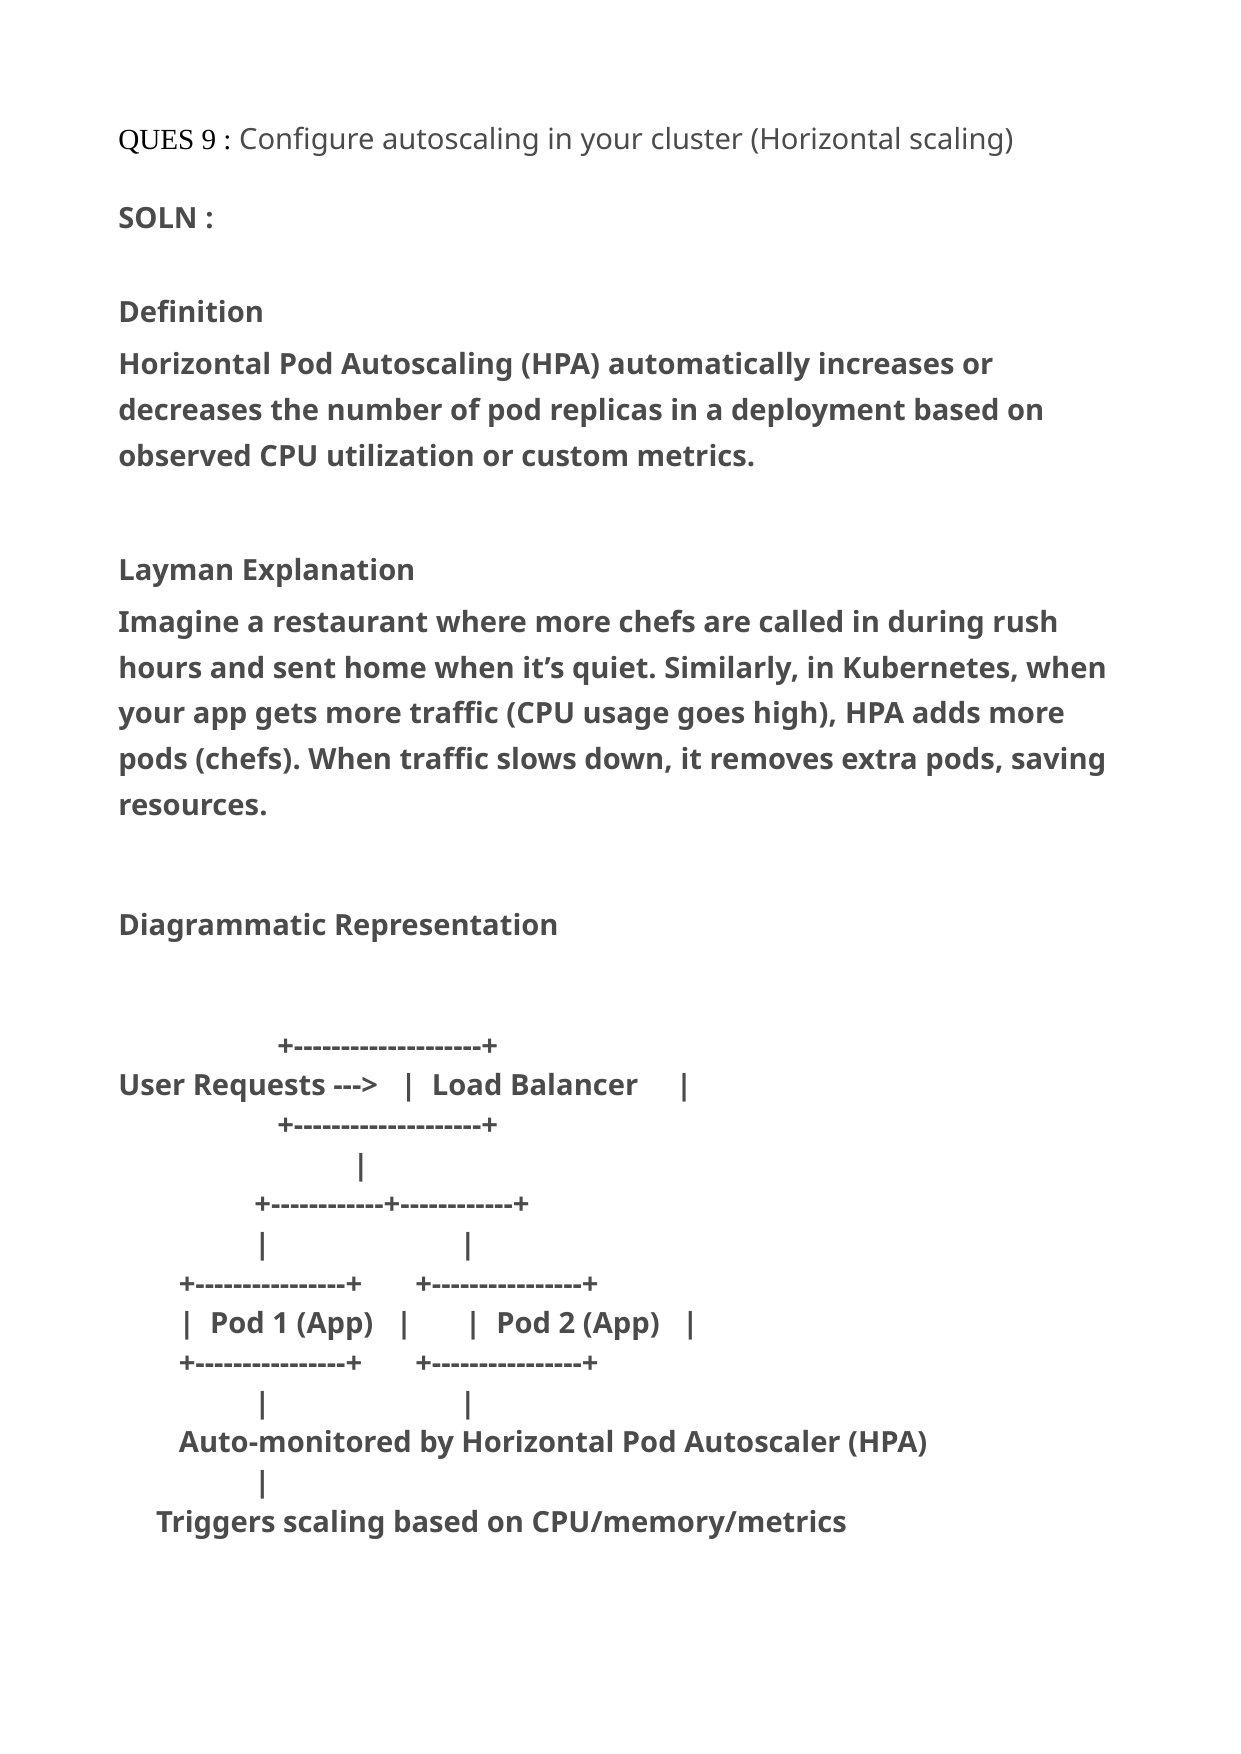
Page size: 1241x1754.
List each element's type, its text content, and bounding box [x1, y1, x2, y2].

text Auto-monitored by Horizontal Pod Autoscaler (HPA) [118, 1422, 1122, 1461]
text Imagine a restaurant where more chefs are called in during rush hours and sent home when it’s quiet. Similarly, in Kubernetes, when your app gets more traffic (CPU usage goes high), HPA adds more pods (chefs). When traffic slows down, it removes extra pods, saving resources. [118, 602, 1122, 824]
text | [118, 1144, 1122, 1184]
text QUES 9 : Configure autoscaling in your cluster (Horizontal scaling) [118, 118, 1122, 158]
text | Pod 1 (App) | | Pod 2 (App) | [118, 1303, 1122, 1342]
subtitle Definition [118, 291, 1122, 331]
text | | [118, 1382, 1122, 1422]
text SOLN : [118, 197, 1122, 237]
text +----------------+ +----------------+ [118, 1342, 1122, 1382]
text | | [118, 1223, 1122, 1263]
subtitle Layman Explanation [118, 549, 1122, 589]
text +--------------------+ [118, 1025, 1122, 1064]
text Diagrammatic Representation [118, 904, 1122, 944]
text +----------------+ +----------------+ [118, 1263, 1122, 1303]
text Horizontal Pod Autoscaling (HPA) automatically increases or decreases the number of pod replicas in a deployment based on observed CPU utilization or custom metrics. [118, 344, 1122, 474]
text Triggers scaling based on CPU/memory/metrics [118, 1501, 1122, 1541]
text +--------------------+ [118, 1104, 1122, 1144]
text | [118, 1461, 1122, 1501]
text +------------+------------+ [118, 1184, 1122, 1223]
text User Requests ---> | Load Balancer | [118, 1064, 1122, 1104]
